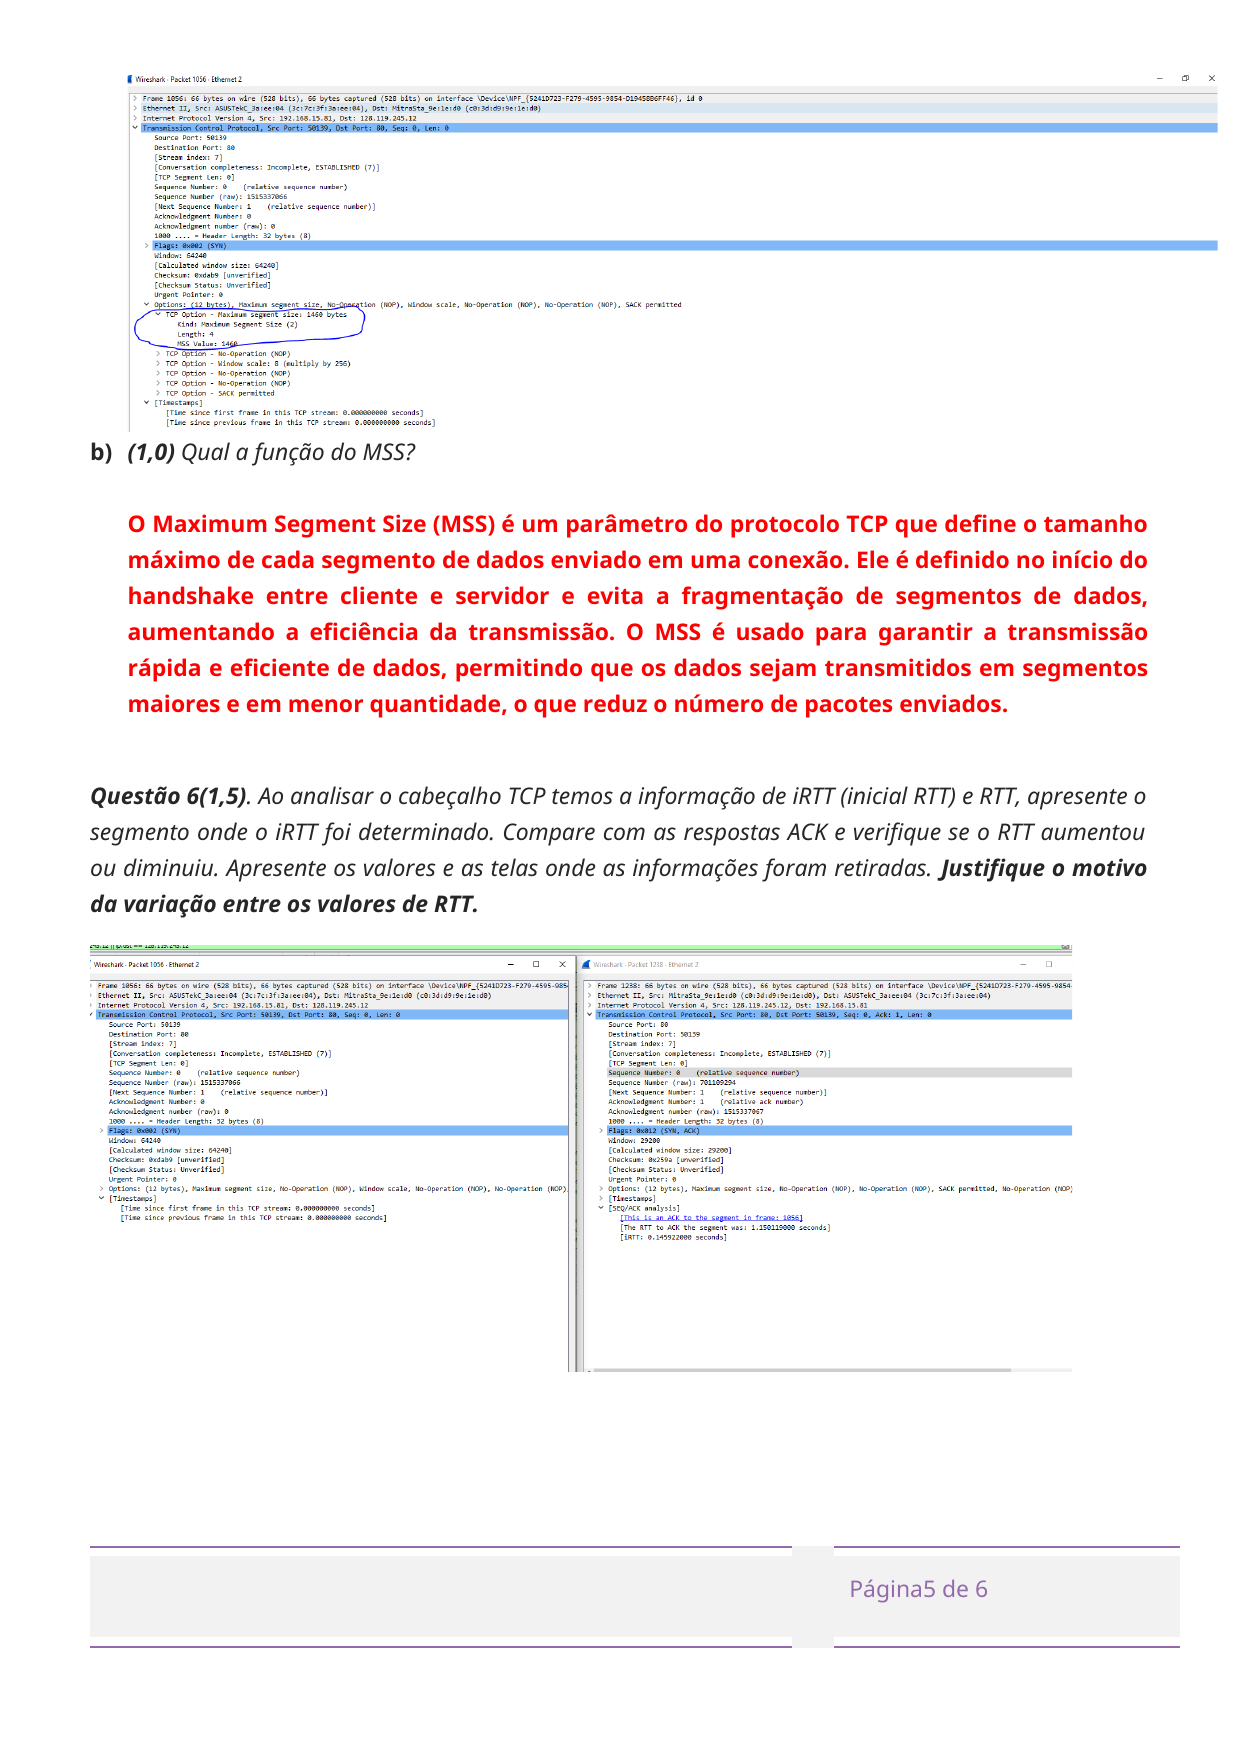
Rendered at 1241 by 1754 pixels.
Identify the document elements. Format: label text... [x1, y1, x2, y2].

list (1,0) Qual a função do MSS? [90, 436, 1150, 467]
picture [90, 945, 1073, 1372]
list O Maximum Segment Size (MSS) é um parâmetro do protocolo TCP que define o tamanho máximo de cada segmento de dados enviado em uma conexão. Ele é definido no início do handshake entre cliente e servidor e evita a fragmentação de segmentos de dados, aumentando a eficiência da transmissão. O MSS é usado para garantir a transmissão rápida e eficiente de dados, permitindo que os dados sejam transmitidos em segmentos maiores e em menor quantidade, o que reduz o número de pacotes enviados. [127, 508, 1150, 719]
picture [127, 75, 1218, 432]
text Questão 6(1,5). Ao analisar o cabeçalho TCP temos a informação de iRTT (inicial RTT) e RTT, apresente o segmento onde o iRTT foi determinado. Compare com as respostas ACK e verifique se o RTT aumentou ou diminuiu. Apresente os valores e as telas onde as informações foram retiradas. Justifique o motivo da variação entre os valores de RTT. [90, 780, 1150, 919]
